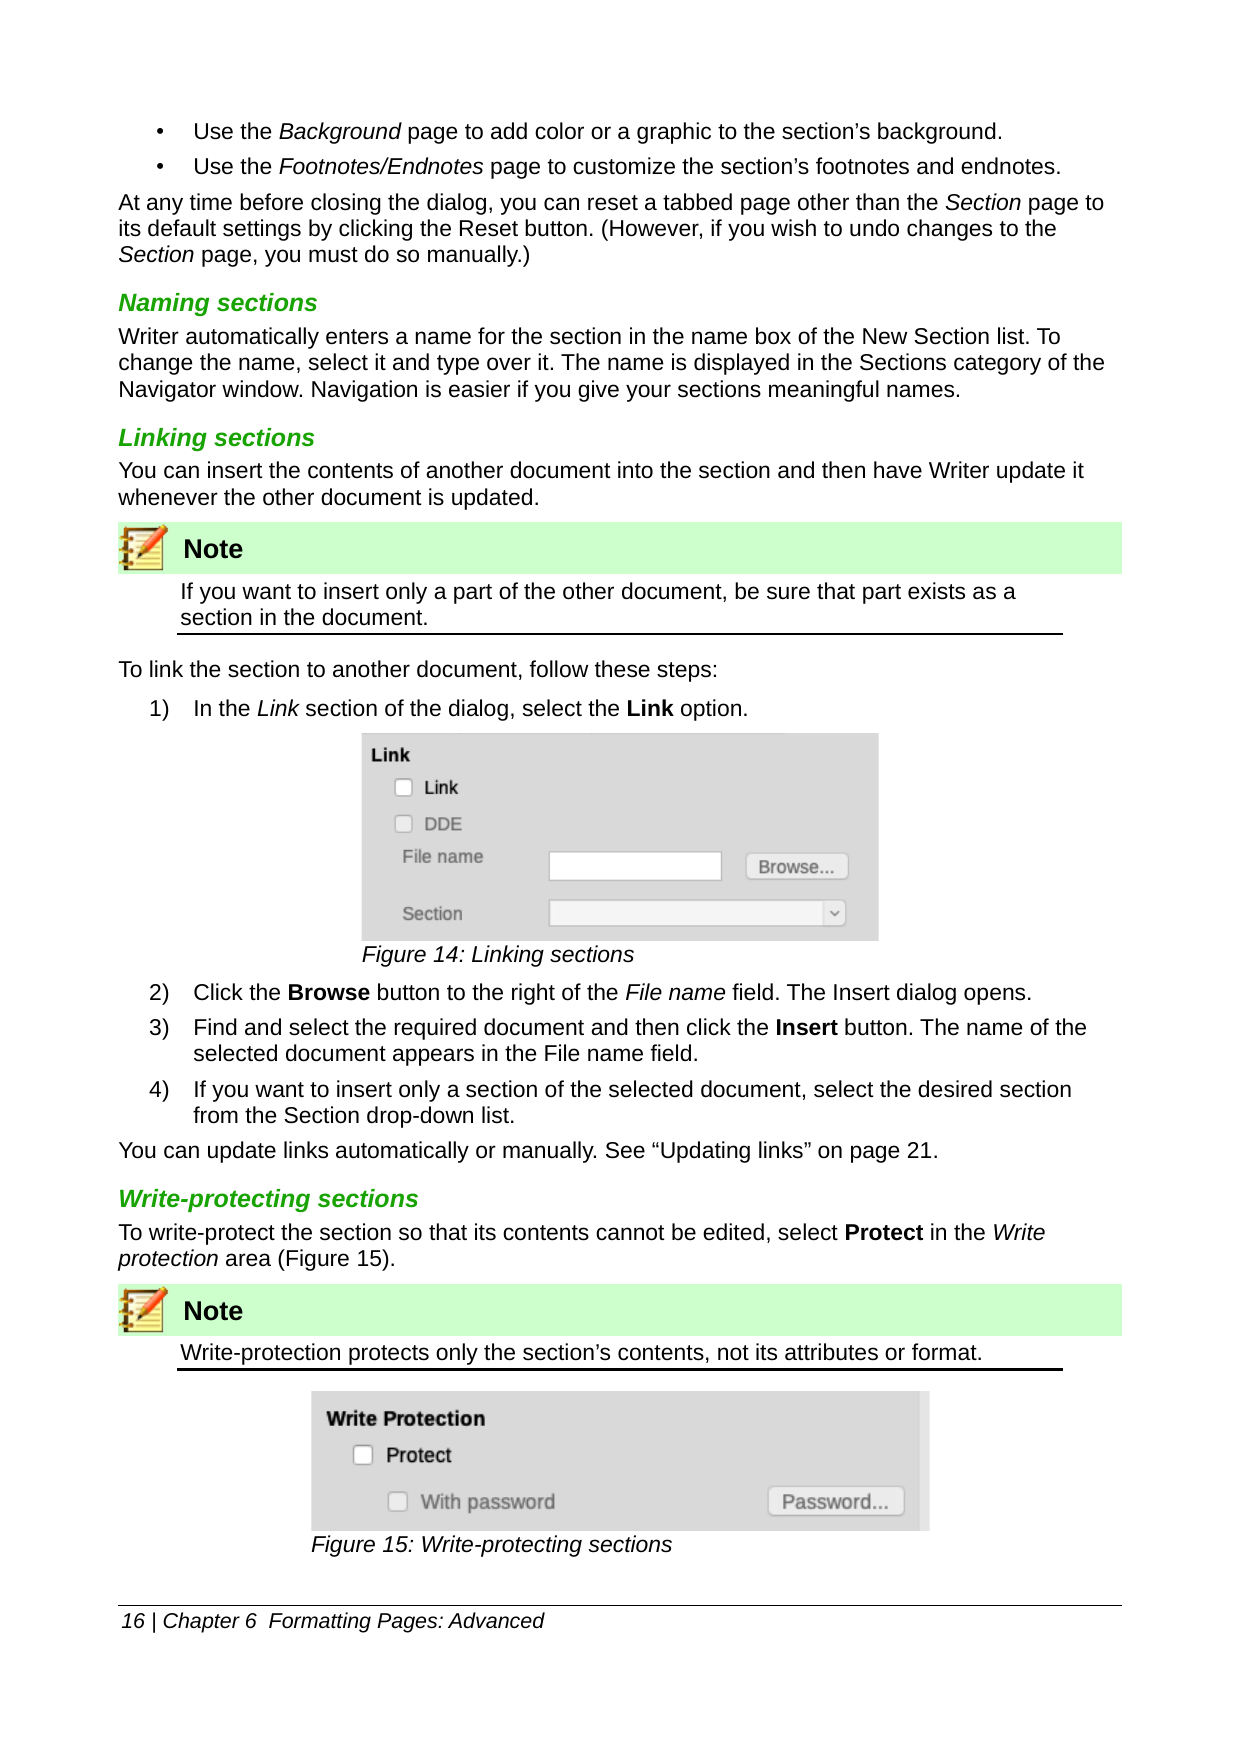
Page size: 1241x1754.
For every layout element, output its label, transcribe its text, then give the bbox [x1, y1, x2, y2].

list Click the Browse button to the right of the File name field. The Insert dialog opens. [169, 979, 1122, 1005]
text Figure 15: Write-protecting sections [311, 1531, 929, 1557]
subtitle Write-protecting sections [118, 1184, 1122, 1213]
list To link the section to another document, follow these steps: [118, 656, 1122, 683]
list Find and select the required document and then click the Insert button. The name of the selected document appears in the File name field. [169, 1014, 1122, 1067]
picture [119, 1285, 170, 1336]
list Use the Footnotes/Endnotes page to customize the section’s footnotes and endnotes. [156, 153, 1122, 180]
text You can update links automatically or manually. See “Updating links” on page 21. [118, 1137, 1122, 1163]
text You can insert the contents of another document into the section and then have Writer update it whenever the other document is updated. [118, 457, 1122, 510]
text If you want to insert only a part of the other document, be sure that part exists as a section in the document. [177, 574, 1063, 633]
text Figure 14: Linking sections [362, 941, 879, 967]
list If you want to insert only a section of the selected document, select the desired section from the Section drop-down list. [169, 1076, 1122, 1128]
subtitle Naming sections [118, 288, 1122, 317]
picture [119, 523, 170, 574]
text At any time before closing the dialog, you can reset a tabbed page other than the Section page to its default settings by clicking the Reset button. (However, if you wish to undo changes to the Section page, you must do so manually.) [118, 188, 1122, 268]
picture [361, 733, 879, 941]
subtitle Note [118, 1284, 1122, 1336]
text Writer automatically enters a name for the section in the name box of the New Section list. To change the name, select it and type over it. The name is displayed in the Sections category of the Navigator window. Navigation is easier if you give your sections meaningful names. [118, 323, 1122, 402]
text Write-protection protects only the section’s contents, not its attributes or format. [177, 1336, 1063, 1368]
text To write-protect the section so that its contents cannot be edited, select Protect in the Write protection area (Figure 15). [118, 1219, 1122, 1272]
list Use the Background page to add color or a graphic to the section’s background. [156, 118, 1122, 144]
picture [311, 1391, 930, 1531]
subtitle Linking sections [118, 423, 1122, 451]
list In the Link section of the dialog, select the Link option. [169, 695, 1122, 722]
subtitle Note [118, 522, 1122, 574]
